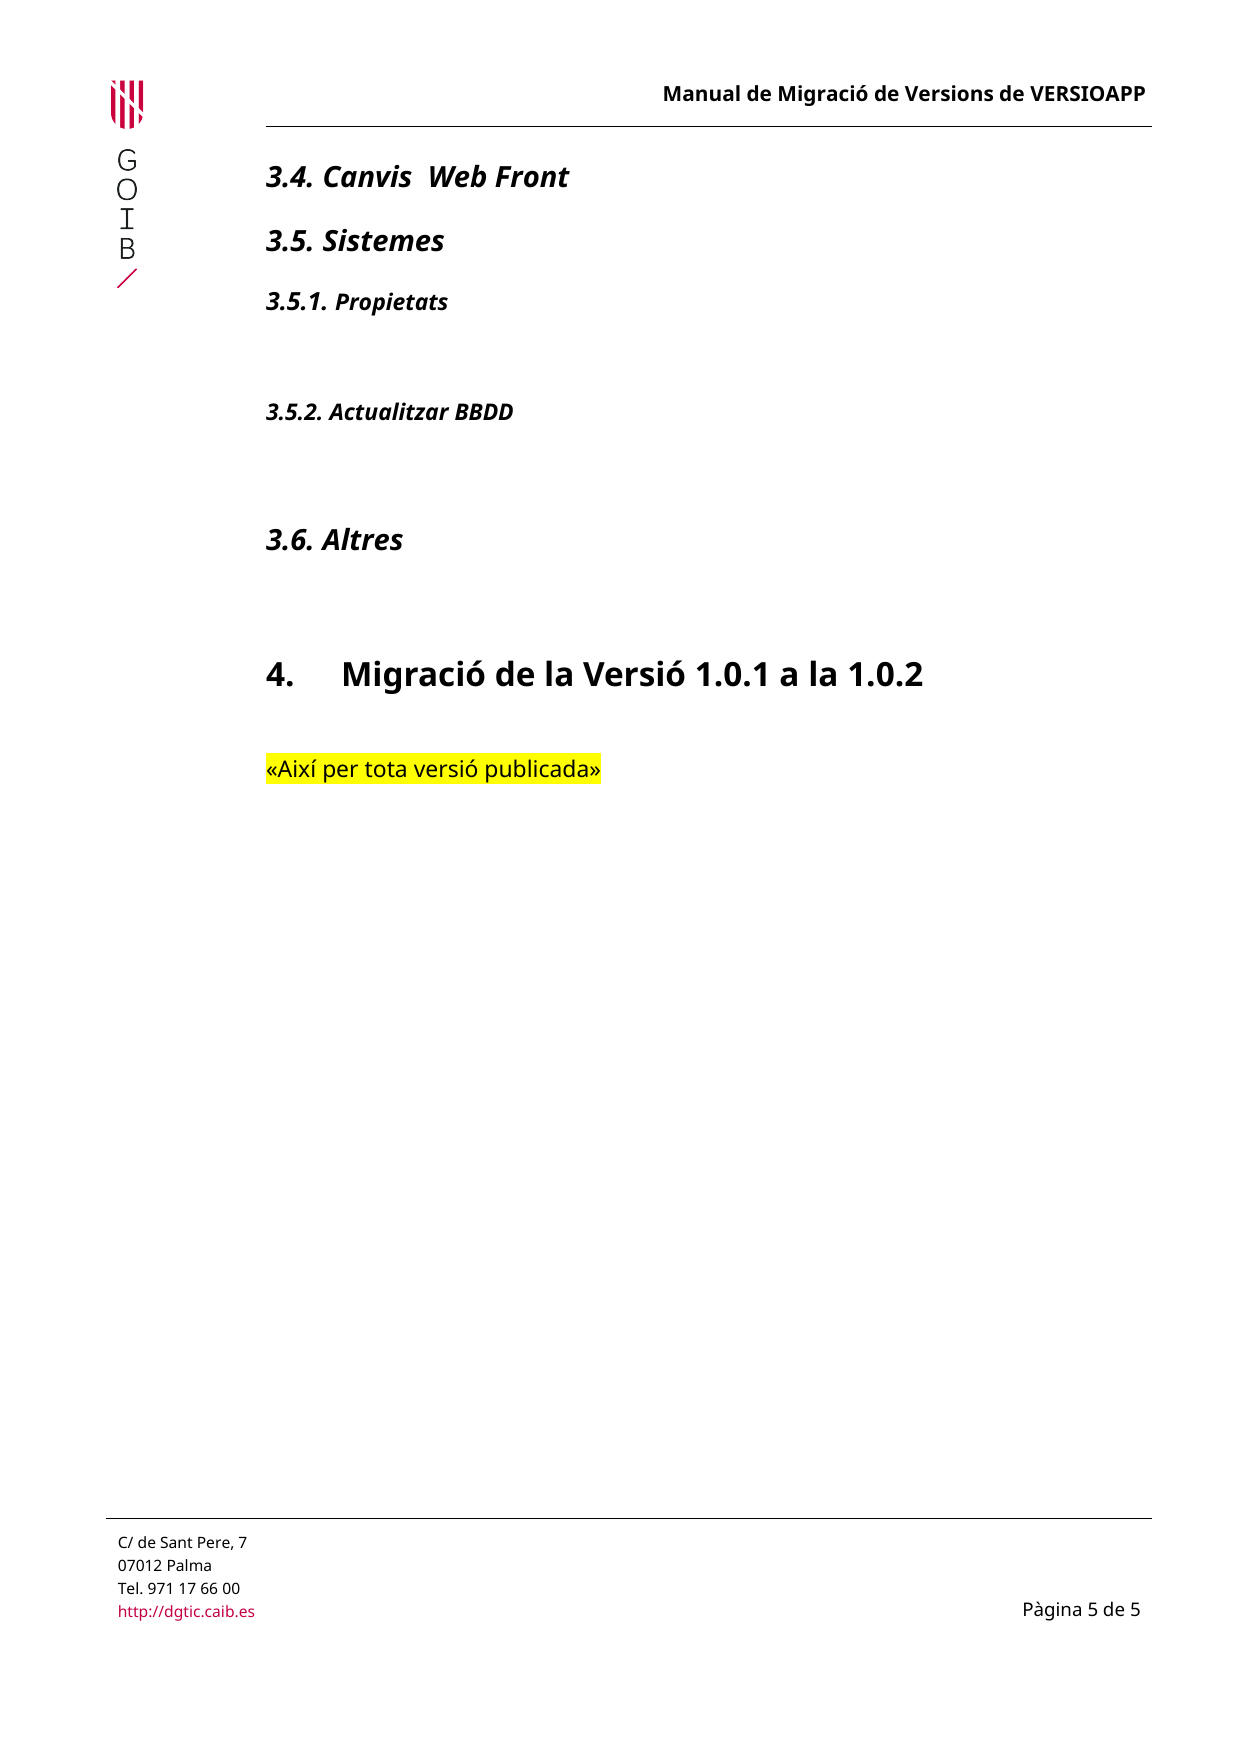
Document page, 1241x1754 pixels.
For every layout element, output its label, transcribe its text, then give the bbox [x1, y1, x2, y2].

subtitle Sistemes [266, 220, 1152, 260]
picture [82, 57, 172, 319]
text «Així per tota versió publicada» [266, 753, 1152, 784]
subtitle Propietats [266, 284, 1152, 318]
subtitle Canvis Web Front [266, 156, 1152, 196]
subtitle Migració de la Versió 1.0.1 a la 1.0.2 [266, 651, 1152, 696]
subtitle Actualitzar BBDD [266, 396, 1152, 427]
subtitle Altres [266, 519, 1152, 558]
